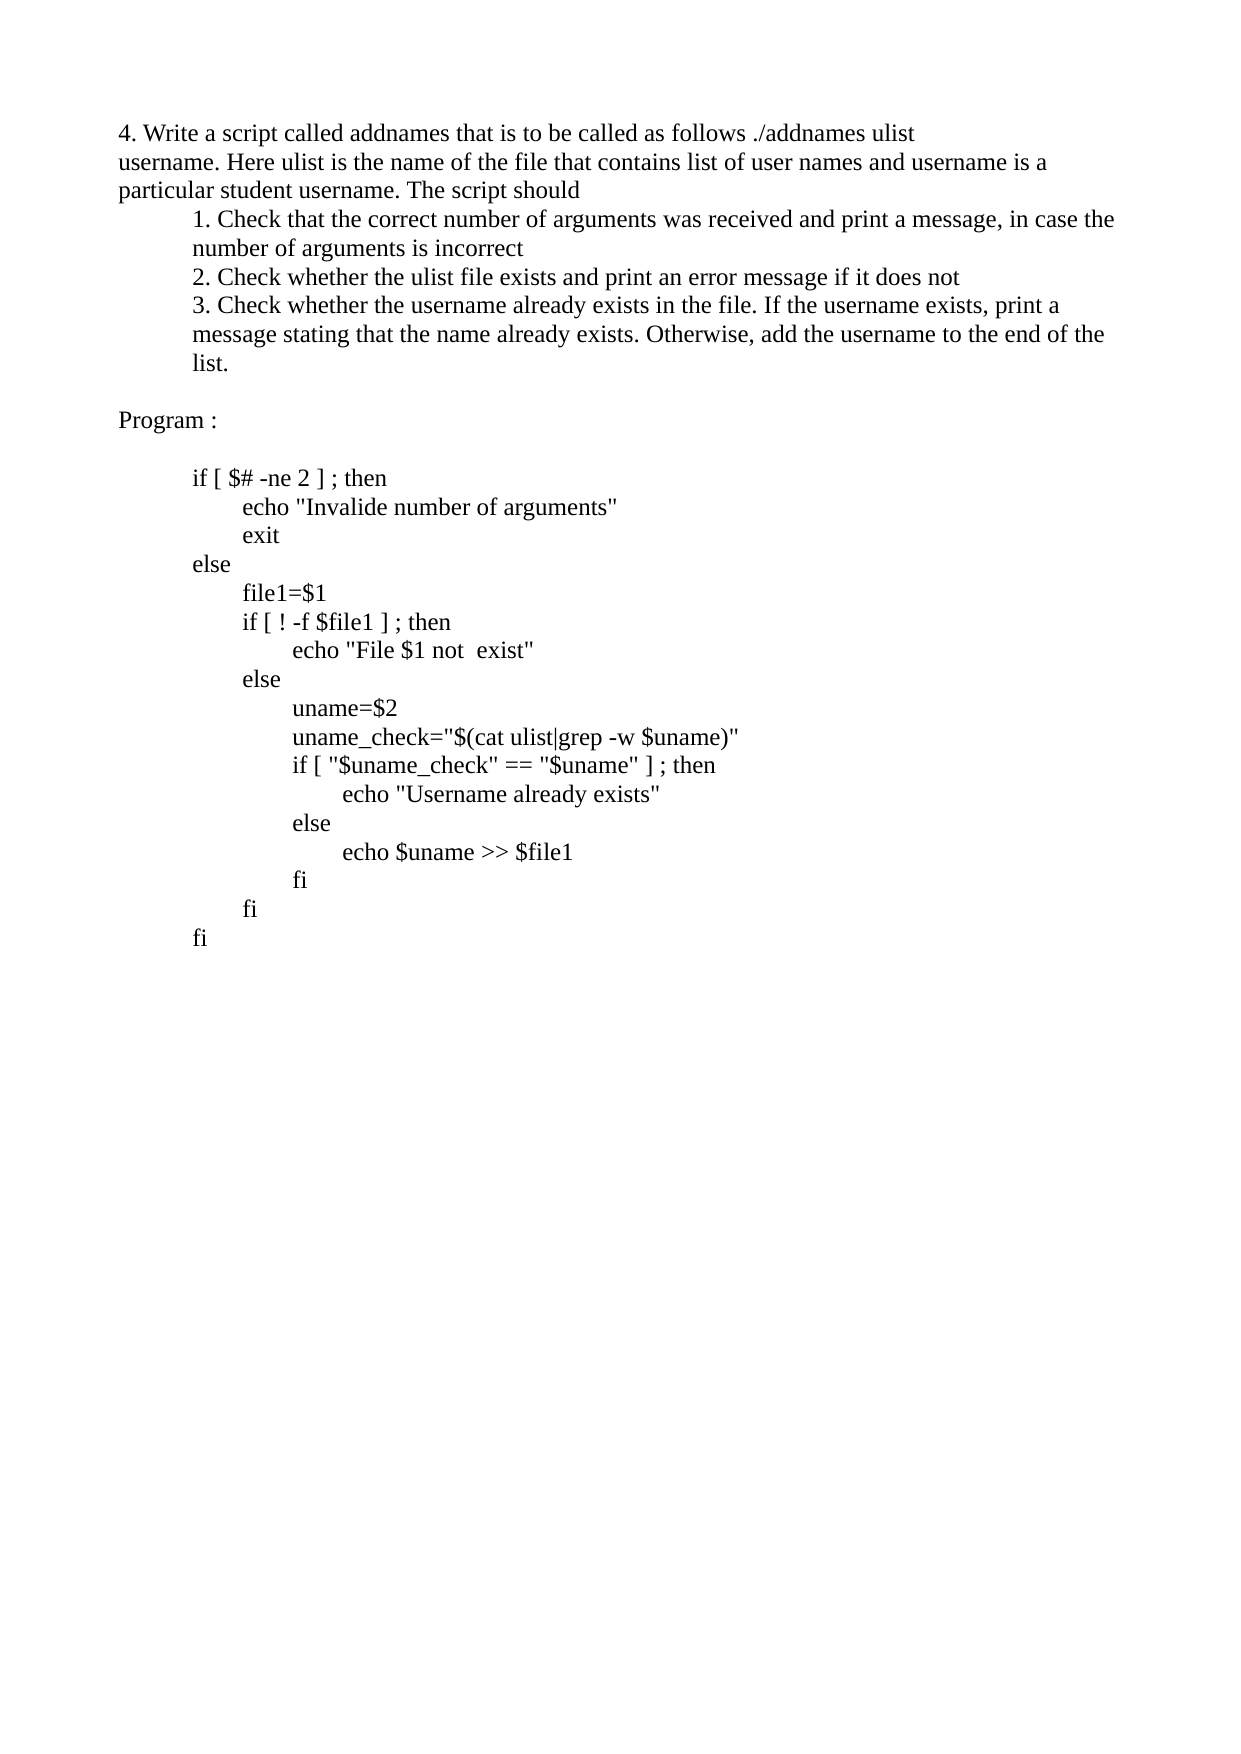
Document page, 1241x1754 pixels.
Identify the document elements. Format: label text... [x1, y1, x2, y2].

text else [118, 808, 1122, 837]
text echo "File $1 not exist" [118, 636, 1122, 664]
text 1. Check that the correct number of arguments was received and print a message, in case the number of arguments is incorrect [118, 204, 1122, 262]
text 3. Check whether the username already exists in the file. If the username exists, print a message stating that the name already exists. Otherwise, add the username to the end of the list. [118, 291, 1122, 377]
text Program : [118, 406, 1122, 434]
text username. Here ulist is the name of the file that contains list of user names and username is a [118, 147, 1122, 176]
text file1=$1 [118, 578, 1122, 607]
text 2. Check whether the ulist file exists and print an error message if it does not [118, 262, 1122, 291]
text 4. Write a script called addnames that is to be called as follows ./addnames ulist [118, 118, 1122, 147]
text echo "Username already exists" [118, 779, 1122, 808]
text uname_check="$(cat ulist|grep -w $uname)" [118, 722, 1122, 751]
text if [ $# -ne 2 ] ; then [118, 463, 1122, 492]
text exit [118, 521, 1122, 549]
text if [ ! -f $file1 ] ; then [118, 607, 1122, 636]
text fi [118, 866, 1122, 894]
text else [118, 664, 1122, 693]
text uname=$2 [118, 693, 1122, 722]
text fi [118, 894, 1122, 923]
text else [118, 549, 1122, 578]
text fi [118, 923, 1122, 952]
text echo "Invalide number of arguments" [118, 492, 1122, 521]
text if [ "$uname_check" == "$uname" ] ; then [118, 751, 1122, 779]
text echo $uname >> $file1 [118, 837, 1122, 866]
text particular student username. The script should [118, 176, 1122, 204]
